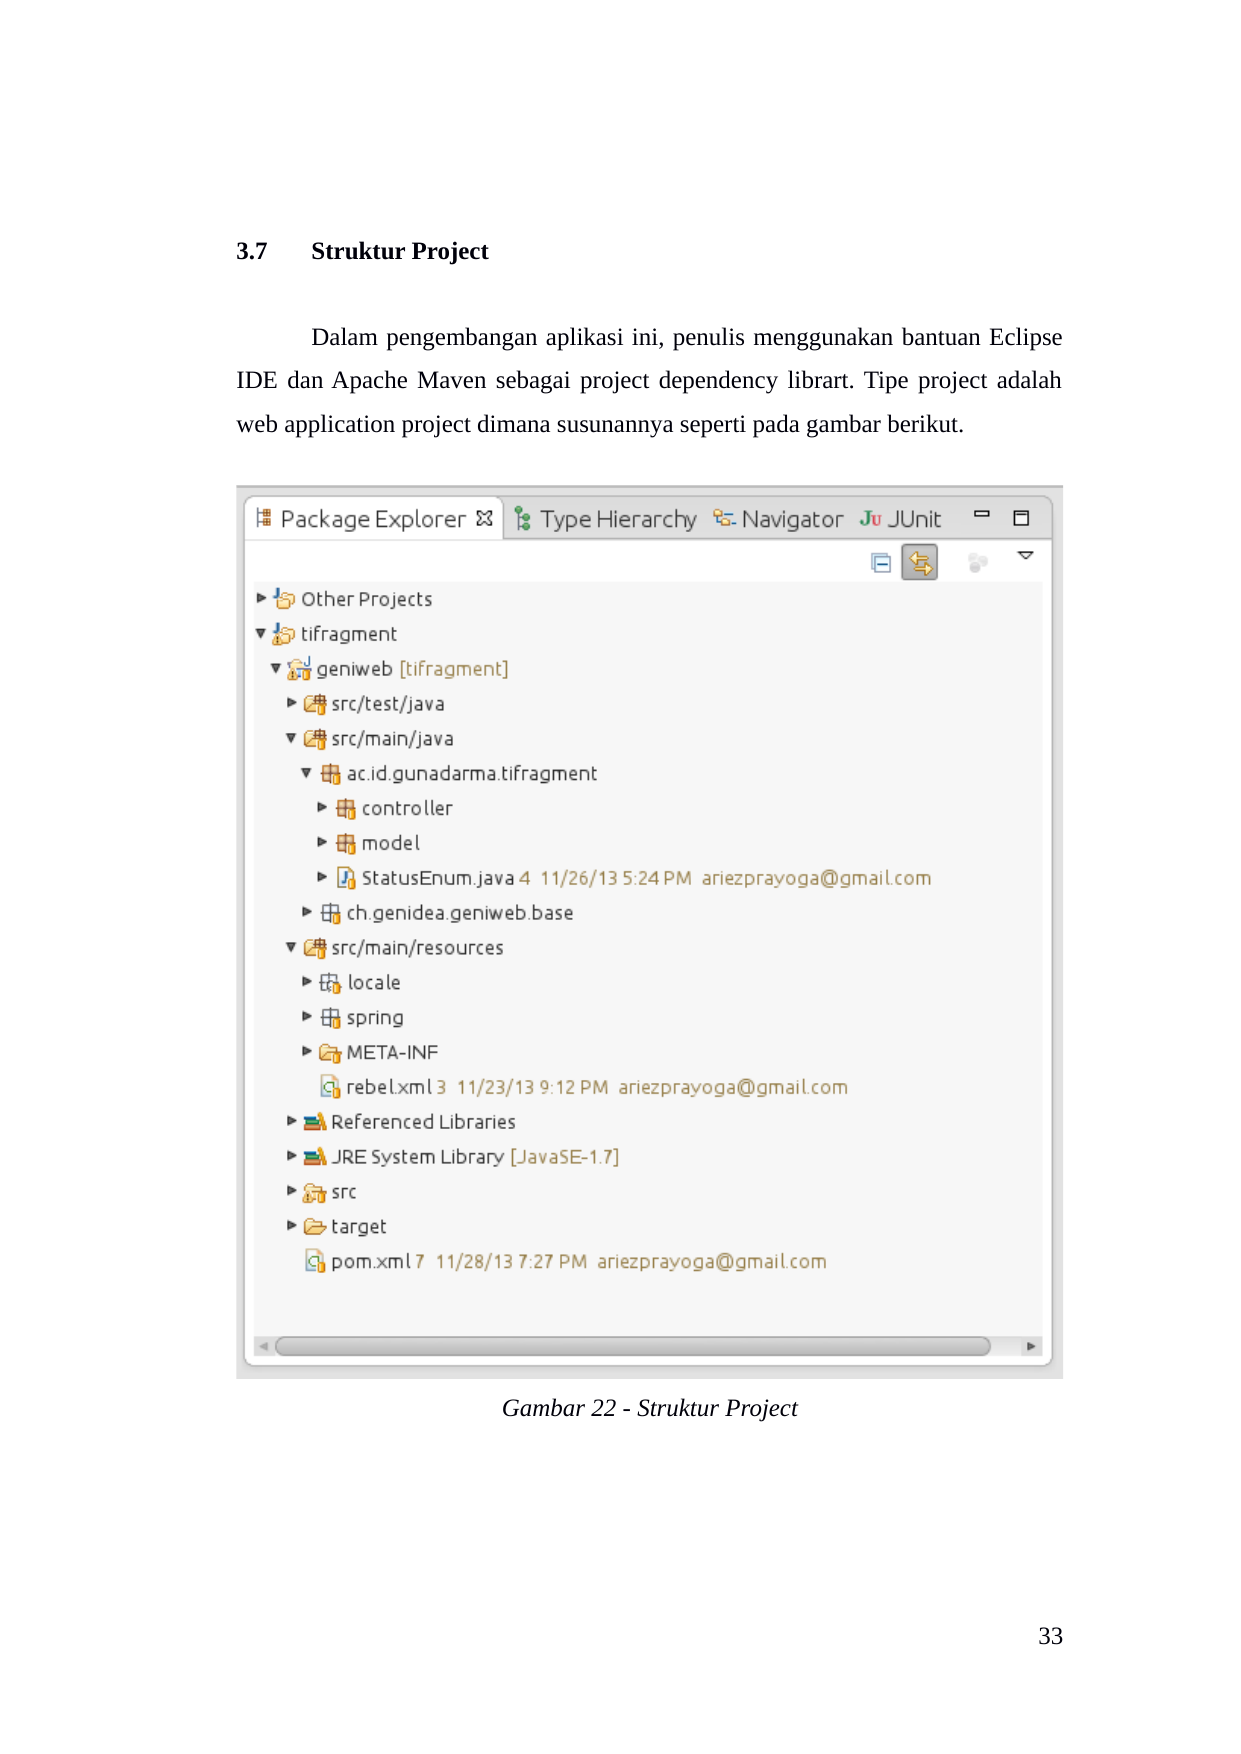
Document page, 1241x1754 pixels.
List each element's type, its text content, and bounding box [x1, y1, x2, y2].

text Dalam pengembangan aplikasi ini, penulis menggunakan bantuan Eclipse IDE dan Apache Maven sebagai project dependency librart. Tipe project adalah web application project dimana susunannya seperti pada gambar berikut. [236, 279, 1063, 437]
text Gambar 22 - Struktur Project [236, 1379, 1063, 1422]
picture [236, 485, 1064, 1379]
subtitle 3.7 Struktur Project [236, 236, 1063, 265]
